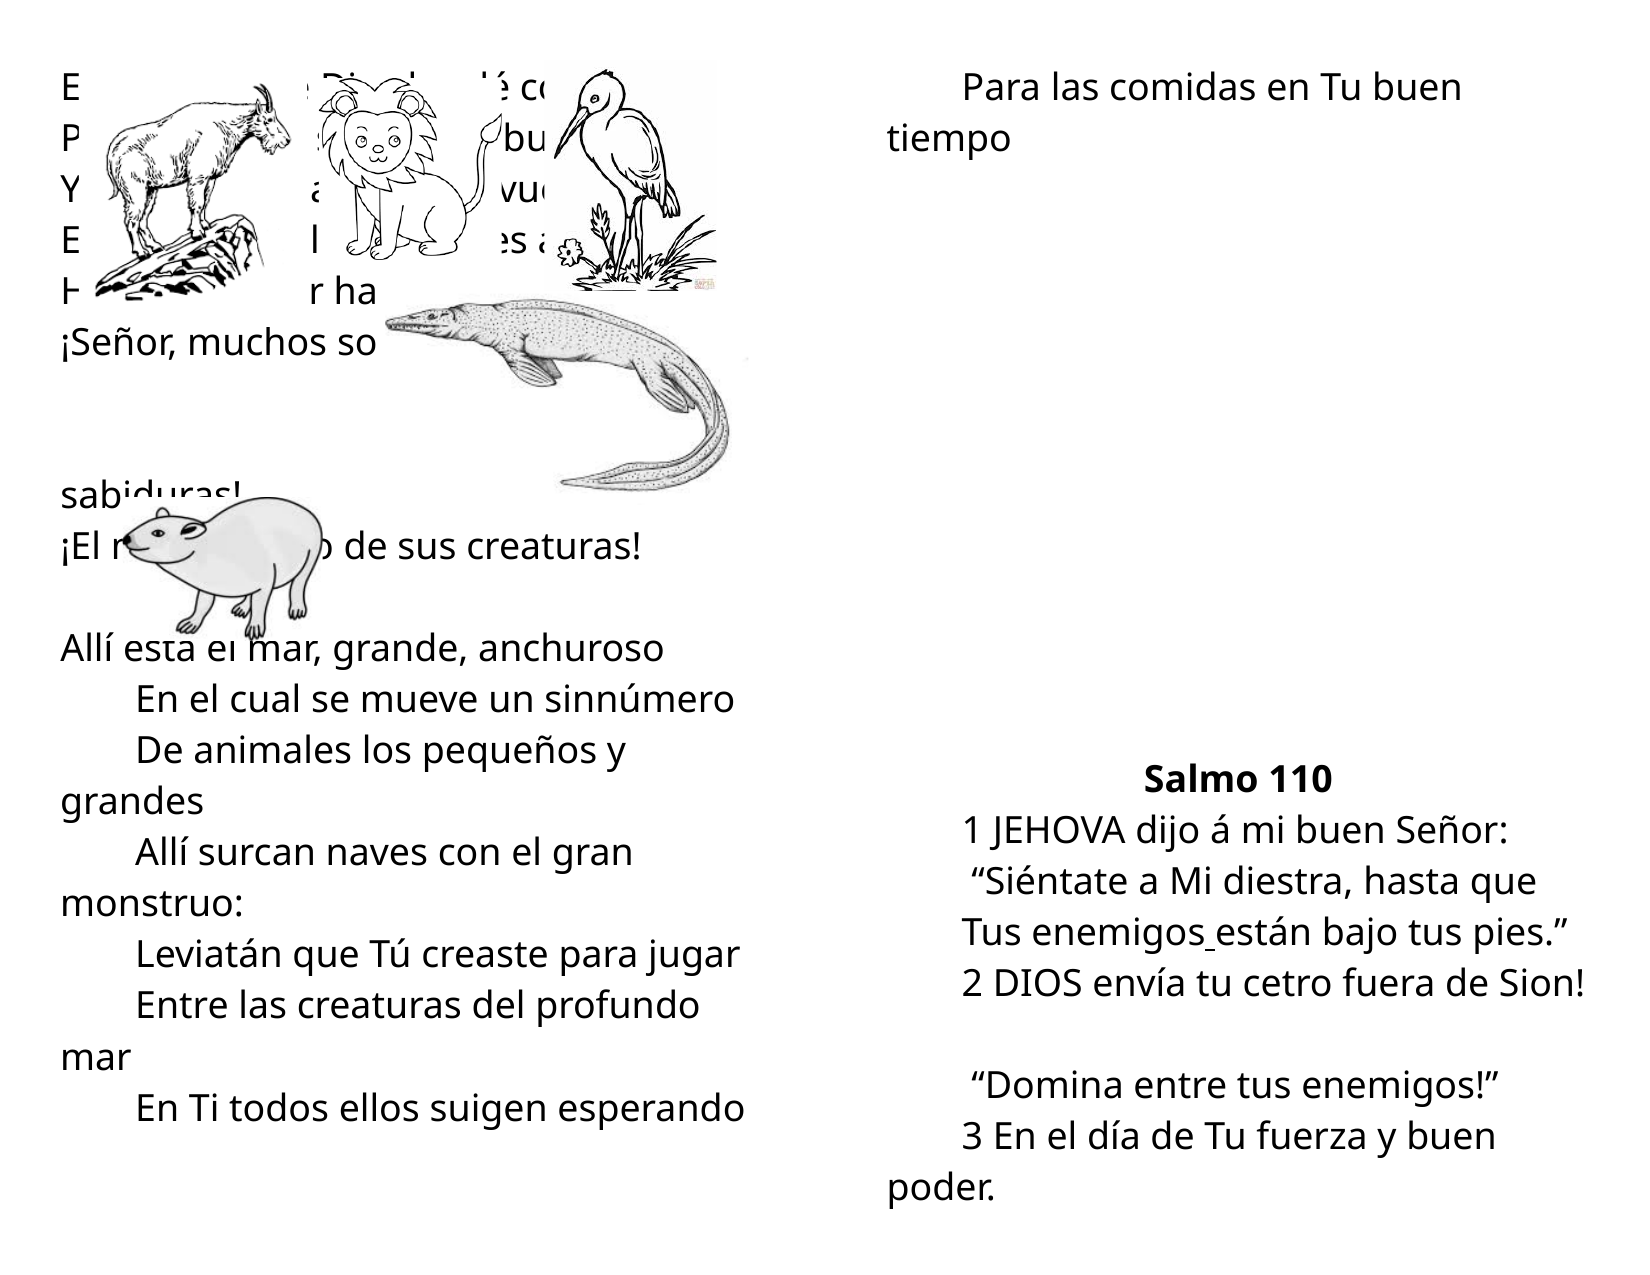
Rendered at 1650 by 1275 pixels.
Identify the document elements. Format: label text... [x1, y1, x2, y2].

picture [78, 59, 308, 327]
text Entre las creaturas del profundo mar [60, 979, 763, 1081]
text Y van a sus guaridas, alli vuelen [502, 162, 544, 213]
text De animales los pequeños y grandes [60, 723, 763, 826]
text ¡El mundo lleno de sus creaturas! [60, 519, 122, 570]
text Hacen su labor hasta atardecer [60, 264, 78, 315]
text Pero al salir el sol se escabullen [502, 111, 544, 162]
text ¡El mundo lleno de sus creaturas! [323, 519, 763, 570]
text Hacen su labor hasta atardecer [717, 264, 763, 315]
text ¡Señor, muchos son tus obras sabiduras! [60, 315, 763, 519]
text Pero al salir el sol se escabullen [60, 111, 78, 162]
text En el cual se mueve un sinnúmero [60, 672, 763, 723]
text Exigiendo que Dios les dé comida [717, 60, 763, 111]
text Exigiendo que Dios les dé comida [308, 60, 544, 111]
text Y van a sus guaridas, alli vuelen [60, 176, 78, 213]
text Tus enemigos están bajo tus pies.” [886, 905, 1590, 956]
text Entonces sale los hombres a trabajar [60, 213, 78, 264]
text Hacen su labor hasta atardecer [308, 264, 544, 315]
picture [122, 497, 323, 641]
text Allí surcan naves con el gran monstruo: [60, 826, 763, 928]
text Allí está el mar, grande, anchuroso [60, 621, 763, 672]
text Exigiendo que Dios les dé comida [60, 60, 78, 111]
text Entonces sale los hombres a trabajar [717, 213, 763, 264]
text “Siéntate a Mi diestra, hasta que [886, 854, 1590, 905]
text 3 En el día de Tu fuerza y buen poder. [886, 1109, 1590, 1212]
text Entonces sale los hombres a trabajar [308, 213, 544, 264]
text Salmo 110 [886, 752, 1590, 803]
picture [318, 78, 502, 260]
text Para las comidas en Tu buen tiempo [886, 60, 1590, 162]
text En Ti todos ellos suigen esperando [60, 1081, 763, 1132]
text 2 DIOS envía tu cetro fuera de Sion! [886, 956, 1590, 1007]
picture [375, 60, 749, 505]
text Leviatán que Tú creaste para jugar [60, 928, 763, 979]
text “Domina entre tus enemigos!” [886, 1058, 1590, 1109]
text 1 JEHOVA dijo á mi buen Señor: [886, 803, 1590, 854]
text Y van a sus guaridas, alli vuelen [717, 162, 763, 213]
text Pero al salir el sol se escabullen [717, 111, 763, 162]
